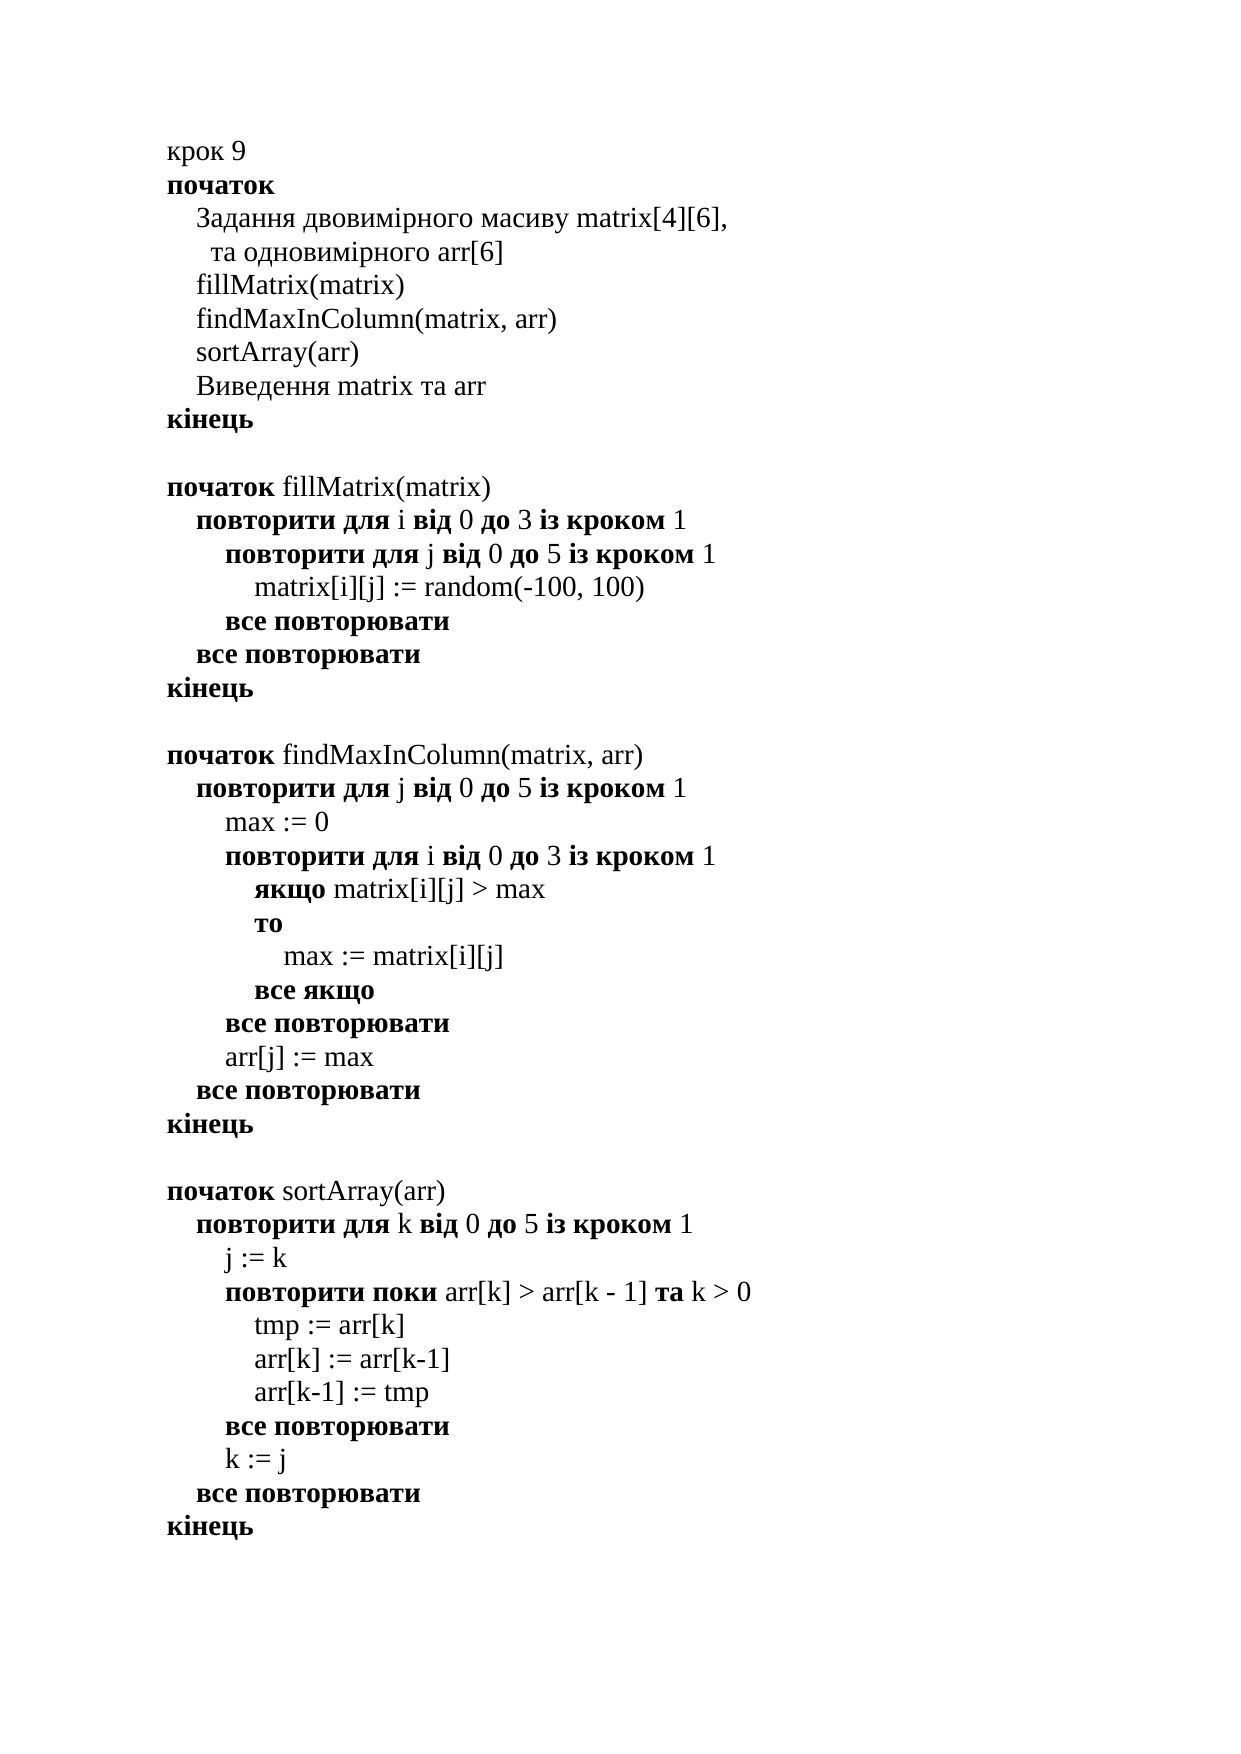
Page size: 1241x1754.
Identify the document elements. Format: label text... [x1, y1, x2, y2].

text все повторювати [167, 603, 1163, 636]
text arr[j] := max [167, 1039, 1163, 1072]
text повторити для i від 0 до 3 із кроком 1 [167, 838, 1163, 871]
text початок findMaxInColumn(matrix, arr) [167, 737, 1163, 771]
text max := matrix[i][j] [167, 938, 1163, 972]
text arr[k] := arr[k-1] [167, 1341, 1163, 1374]
text повторити для j від 0 до 5 із кроком 1 [167, 536, 1163, 569]
text j := k [167, 1240, 1163, 1274]
text все повторювати [167, 1005, 1163, 1039]
text все повторювати [167, 1475, 1163, 1508]
text кінець [167, 1106, 1163, 1139]
text arr[k-1] := tmp [167, 1374, 1163, 1408]
text findMaxInColumn(matrix, arr) [167, 301, 1163, 334]
text повторити для j від 0 до 5 із кроком 1 [167, 771, 1163, 804]
text кінець [167, 670, 1163, 703]
text якщо matrix[i][j] > max [167, 871, 1163, 905]
text кінець [167, 1508, 1163, 1542]
text все повторювати [167, 1072, 1163, 1106]
text повторити для k від 0 до 5 із кроком 1 [167, 1207, 1163, 1240]
text Задання двовимірного масиву matrix[4][6], [167, 200, 1163, 234]
text повторити для i від 0 до 3 із кроком 1 [167, 502, 1163, 536]
text все повторювати [167, 1408, 1163, 1441]
text все повторювати [167, 636, 1163, 670]
text sortArray(arr) [167, 334, 1163, 368]
text повторити поки arr[k] > arr[k - 1] та k > 0 [167, 1274, 1163, 1307]
text початок sortArray(arr) [167, 1173, 1163, 1207]
text Виведення matrix та arr [167, 368, 1163, 402]
text все якщо [167, 972, 1163, 1005]
text max := 0 [167, 804, 1163, 838]
text то [167, 905, 1163, 938]
text tmp := arr[k] [167, 1307, 1163, 1341]
text початок fillMatrix(matrix) [167, 469, 1163, 502]
text fillMatrix(matrix) [167, 267, 1163, 301]
text k := j [167, 1441, 1163, 1475]
text крок 9 [167, 133, 1163, 167]
text та одновимірного arr[6] [167, 234, 1163, 267]
text matrix[i][j] := random(-100, 100) [167, 569, 1163, 603]
text кінець [167, 402, 1163, 435]
text початок [167, 167, 1163, 200]
